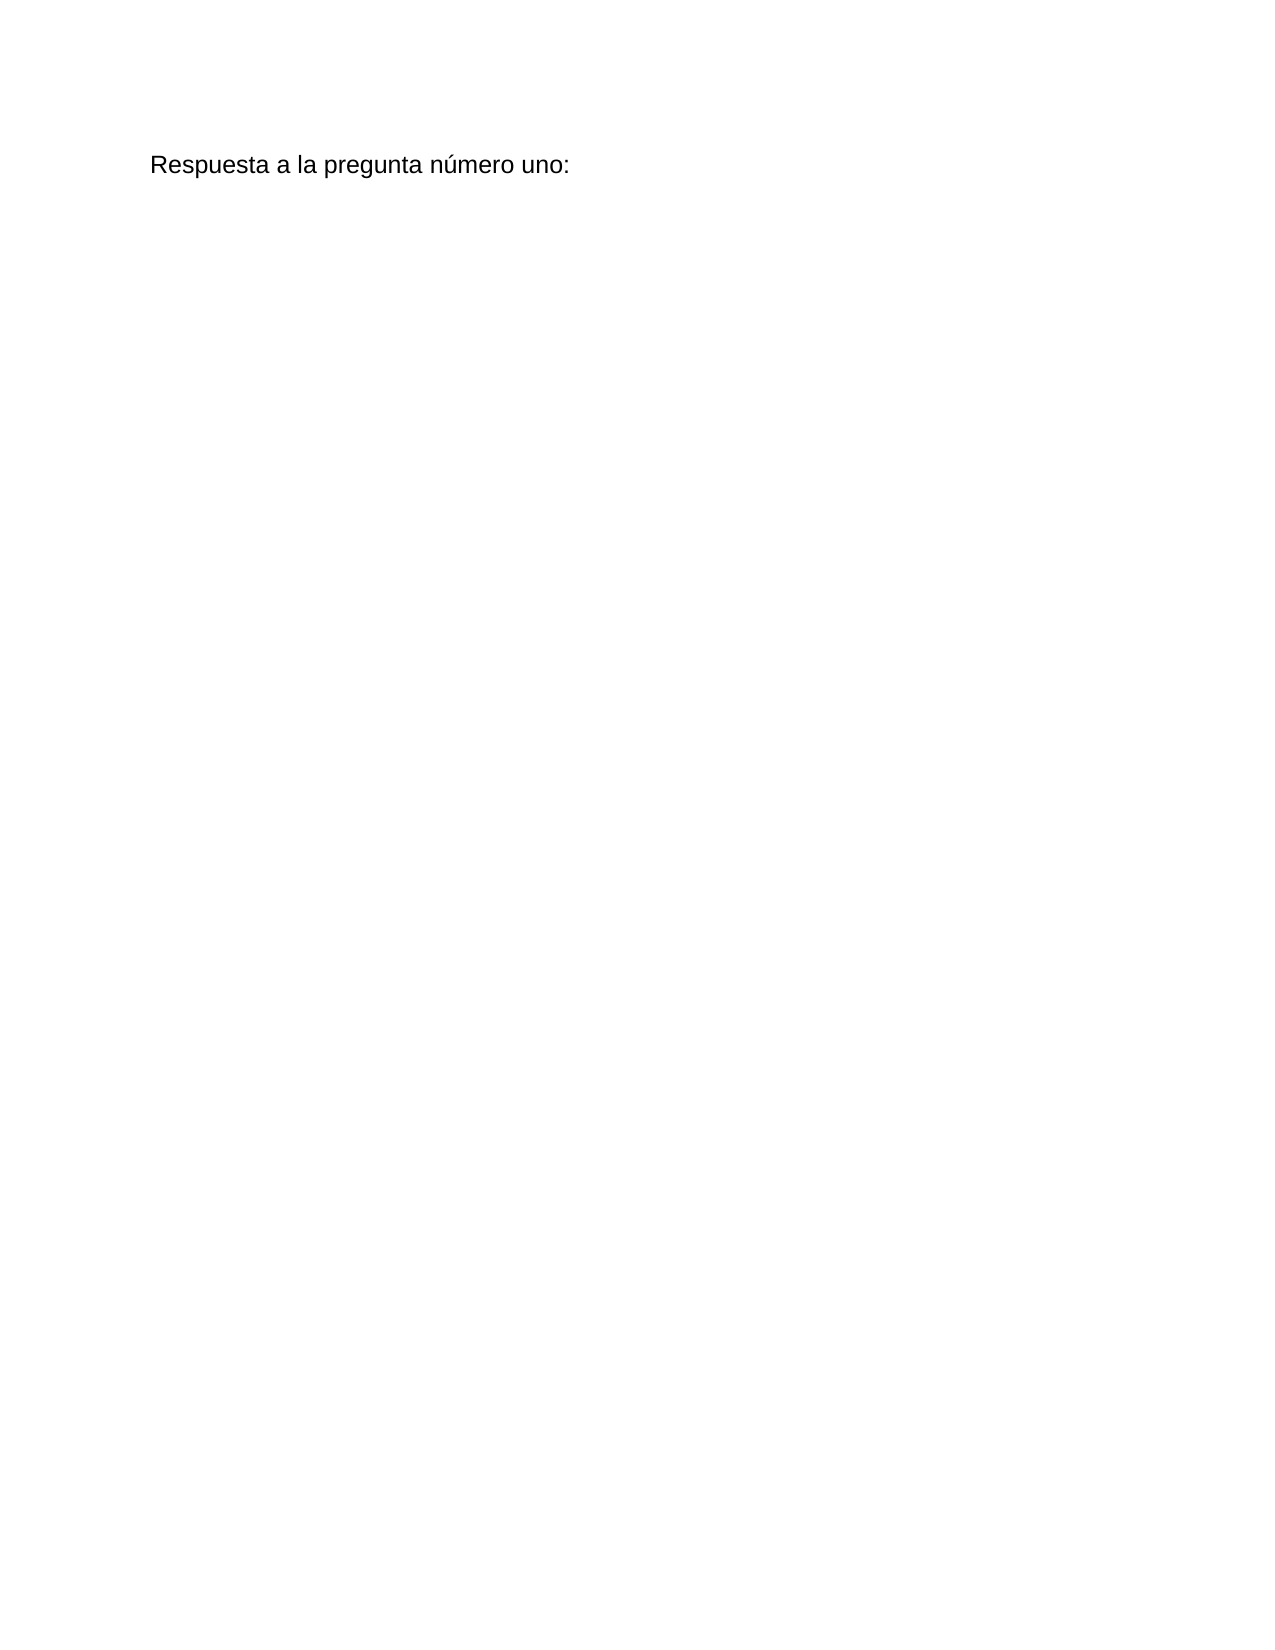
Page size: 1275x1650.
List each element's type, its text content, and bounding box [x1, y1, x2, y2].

text Respuesta a la pregunta número uno: [150, 150, 1125, 179]
